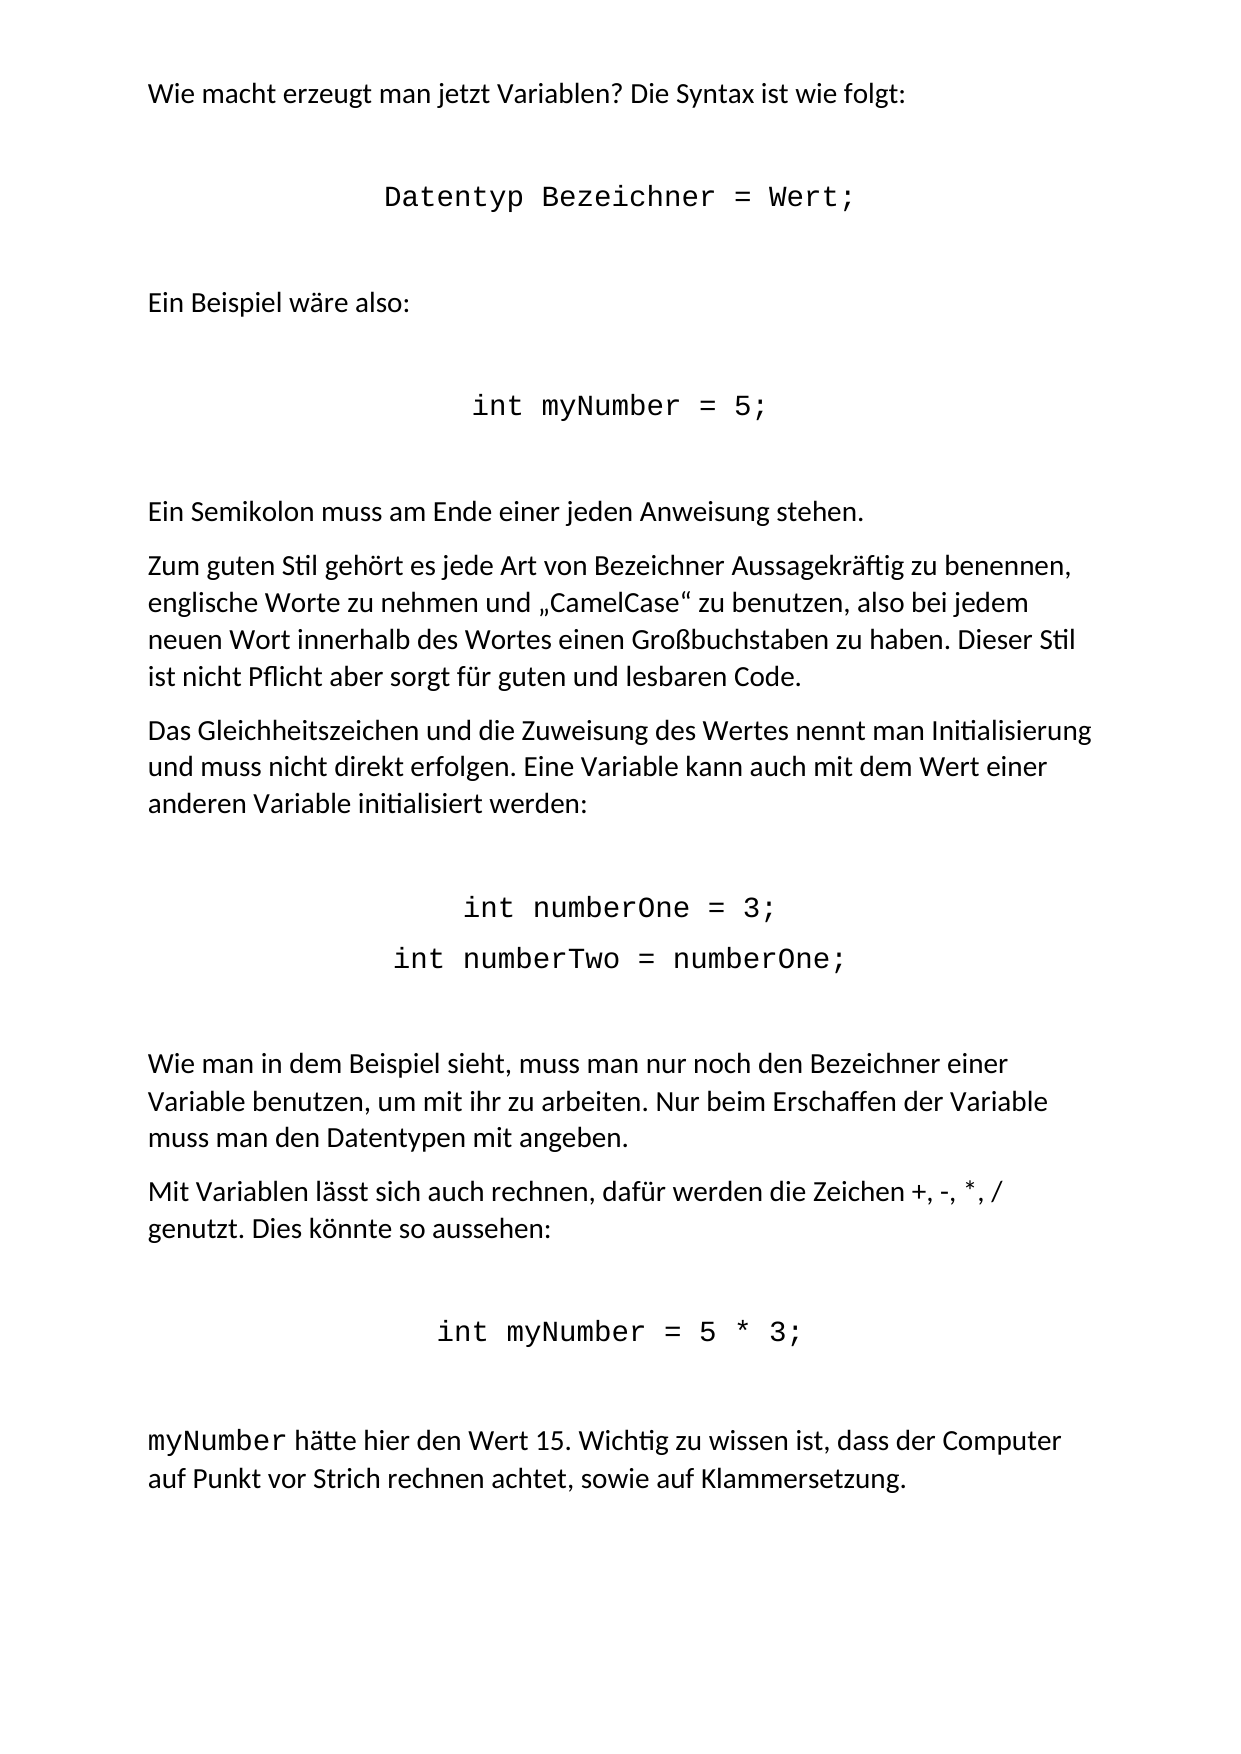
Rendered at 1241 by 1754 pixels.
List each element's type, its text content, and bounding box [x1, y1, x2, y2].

text Das Gleichheitszeichen und die Zuweisung des Wertes nennt man Initialisierung und muss nicht direkt erfolgen. Eine Variable kann auch mit dem Wert einer anderen Variable initialisiert werden: [148, 712, 1093, 821]
text int myNumber = 5 * 3; [148, 1317, 1093, 1351]
text Wie man in dem Beispiel sieht, muss man nur noch den Bezeichner einer Variable benutzen, um mit ihr zu arbeiten. Nur beim Erschaffen der Variable muss man den Datentypen mit angeben. [148, 1046, 1093, 1155]
text Mit Variablen lässt sich auch rechnen, dafür werden die Zeichen +, -, *, / genutzt. Dies könnte so aussehen: [148, 1173, 1093, 1246]
text int numberTwo = numberOne; [148, 944, 1093, 977]
text Zum guten Stil gehört es jede Art von Bezeichner Aussagekräftig zu benennen, englische Worte zu nehmen und „CamelCase“ zu benutzen, also bei jedem neuen Wort innerhalb des Wortes einen Großbuchstaben zu haben. Dieser Stil ist nicht Pflicht aber sorgt für guten und lesbaren Code. [148, 547, 1093, 693]
text Wie macht erzeugt man jetzt Variablen? Die Syntax ist wie folgt: [148, 75, 1093, 111]
text int numberOne = 3; [148, 893, 1093, 926]
text Ein Beispiel wäre also: [148, 284, 1093, 320]
text int myNumber = 5; [148, 391, 1093, 424]
text Datentyp Bezeichner = Wert; [148, 182, 1093, 215]
text myNumber hätte hier den Wert 15. Wichtig zu wissen ist, dass der Computer auf Punkt vor Strich rechnen achtet, sowie auf Klammersetzung. [148, 1422, 1093, 1496]
text Ein Semikolon muss am Ende einer jeden Anweisung stehen. [148, 493, 1093, 529]
